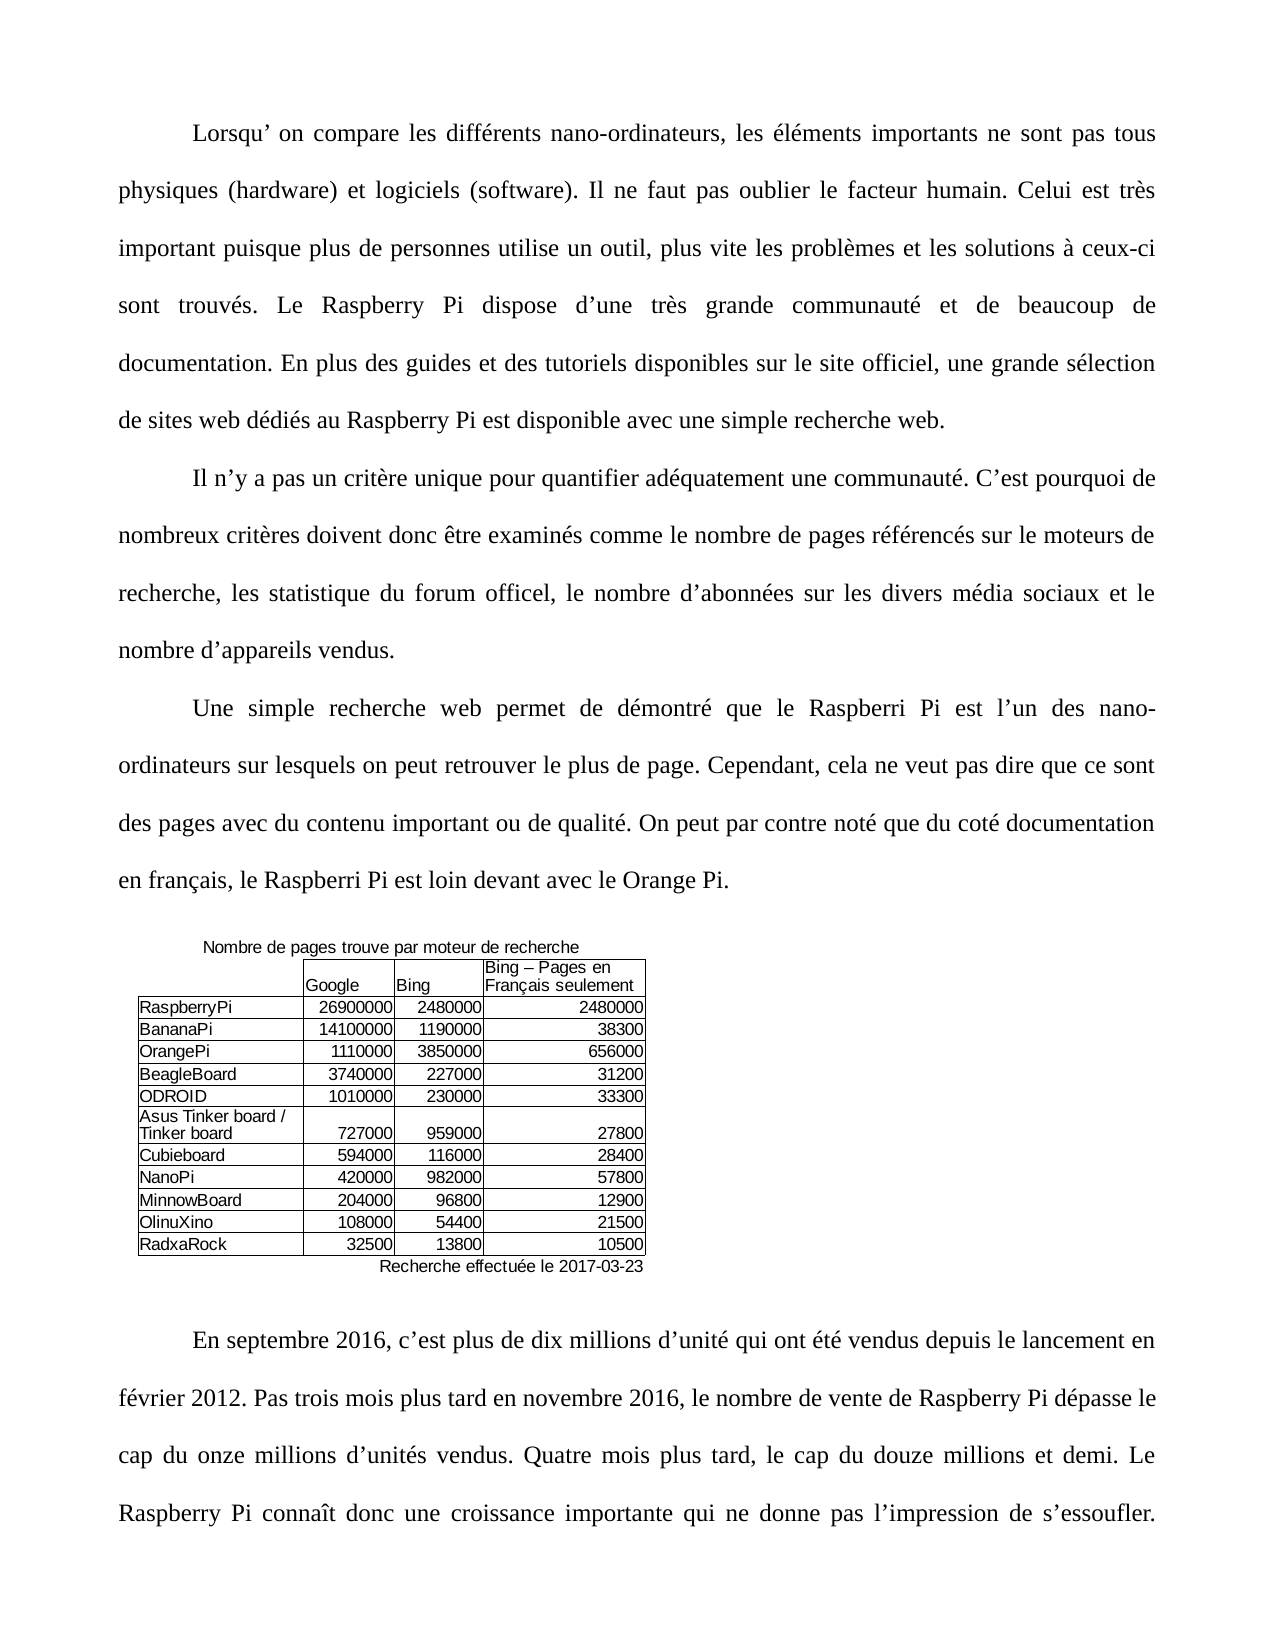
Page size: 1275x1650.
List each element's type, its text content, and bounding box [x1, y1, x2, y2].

text Il n’y a pas un critère unique pour quantifier adéquatement une communauté. C’est pourquoi de nombreux critères doivent donc être examinés comme le nombre de pages référencés sur le moteurs de recherche, les statistique du forum officel, le nombre d’abonnées sur les divers média sociaux et le nombre d’appareils vendus. [118, 463, 1157, 664]
text En septembre 2016, c’est plus de dix millions d’unité qui ont été vendus depuis le lancement en février 2012. Pas trois mois plus tard en novembre 2016, le nombre de vente de Raspberry Pi dépasse le cap du onze millions d’unités vendus. Quatre mois plus tard, le cap du douze millions et demi. Le Raspberry Pi connaît donc une croissance importante qui ne donne pas l’impression de s’essoufler. [118, 1326, 1157, 1527]
text Lorsqu’ on compare les différents nano-ordinateurs, les éléments importants ne sont pas tous physiques (hardware) et logiciels (software). Il ne faut pas oublier le facteur humain. Celui est très important puisque plus de personnes utilise un outil, plus vite les problèmes et les solutions à ceux-ci sont trouvés. Le Raspberry Pi dispose d’une très grande communauté et de beaucoup de documentation. En plus des guides et des tutoriels disponibles sur le site officiel, une grande sélection de sites web dédiés au Raspberry Pi est disponible avec une simple recherche web. [118, 118, 1157, 434]
text Une simple recherche web permet de démontré que le Raspberri Pi est l’un des nano-ordinateurs sur lesquels on peut retrouver le plus de page. Cependant, cela ne veut pas dire que ce sont des pages avec du contenu important ou de qualité. On peut par contre noté que du coté documentation en français, le Raspberri Pi est loin devant avec le Orange Pi. [118, 693, 1157, 894]
